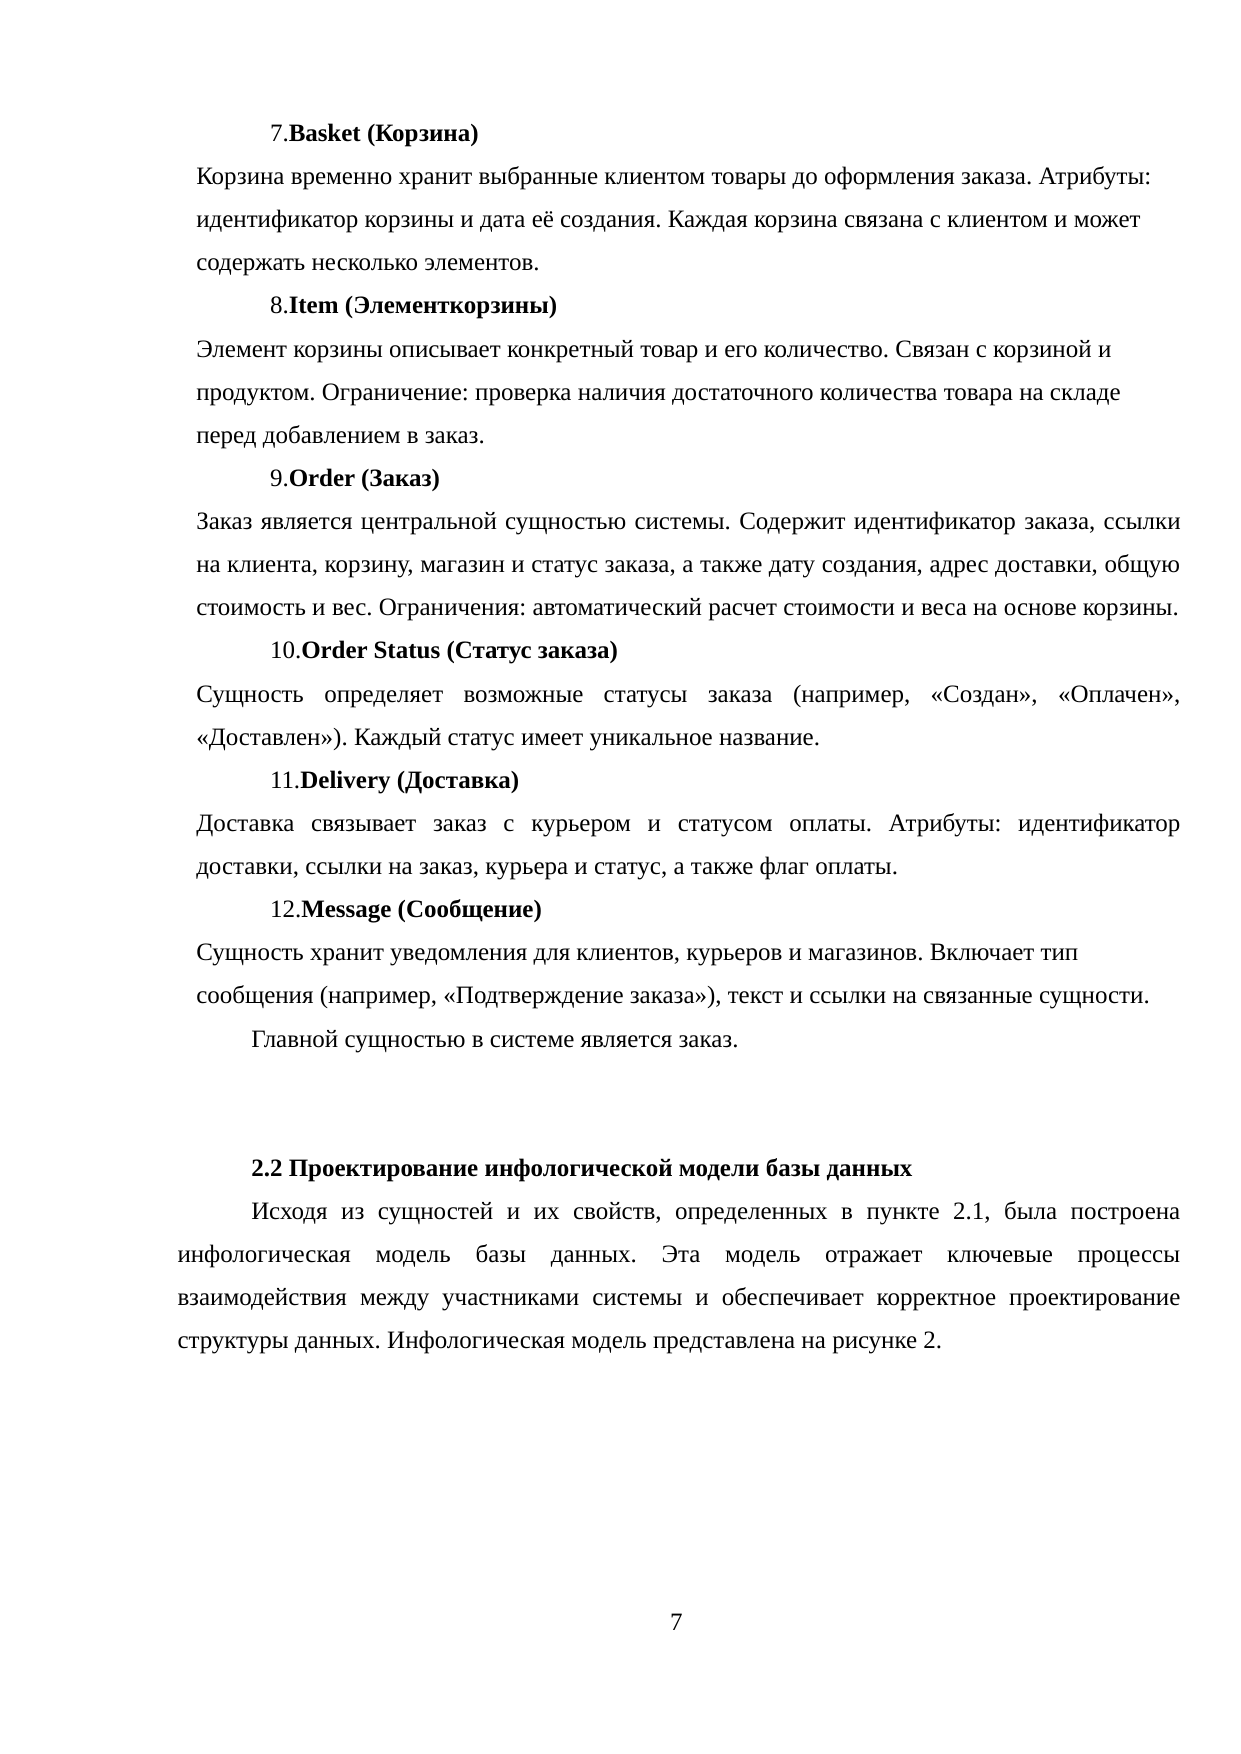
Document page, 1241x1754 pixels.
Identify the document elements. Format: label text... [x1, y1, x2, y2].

list Order (Заказ) [177, 463, 1181, 492]
list Order Status (Статус заказа) [177, 636, 1181, 664]
list Заказ является центральной сущностью системы. Содержит идентификатор заказа, ссылки на клиента, корзину, магазин и статус заказа, а также дату создания, адрес доставки, общую стоимость и вес. Ограничения: автоматический расчет стоимости и веса на основе корзины. [177, 506, 1181, 621]
list Item (Элементкорзины) Элемент корзины описывает конкретный товар и его количество. Связан с корзиной и продуктом. Ограничение: проверка наличия достаточного количества товара на складе перед добавлением в заказ. [177, 291, 1181, 449]
text 2.2 Проектирование инфологической модели базы данных [177, 1153, 1181, 1182]
text Главной сущностью в системе является заказ. [177, 1024, 1181, 1052]
list Сущность определяет возможные статусы заказа (например, «Создан», «Оплачен», «Доставлен»). Каждый статус имеет уникальное название. [177, 679, 1181, 751]
list Доставка связывает заказ с курьером и статусом оплаты. Атрибуты: идентификатор доставки, ссылки на заказ, курьера и статус, а также флаг оплаты. [177, 808, 1181, 880]
text Исходя из сущностей и их свойств, определенных в пункте 2.1, была построена инфологическая модель базы данных. Эта модель отражает ключевые процессы взаимодействия между участниками системы и обеспечивает корректное проектирование структуры данных. Инфологическая модель представлена на рисунке 2. [177, 1196, 1181, 1354]
list Delivery (Доставка) [177, 765, 1181, 794]
list Message (Сообщение) Сущность хранит уведомления для клиентов, курьеров и магазинов. Включает тип сообщения (например, «Подтверждение заказа»), текст и ссылки на связанные сущности. [177, 894, 1181, 1009]
list Basket (Корзина) Корзина временно хранит выбранные клиентом товары до оформления заказа. Атрибуты: идентификатор корзины и дата её создания. Каждая корзина связана с клиентом и может содержать несколько элементов. [177, 118, 1181, 276]
